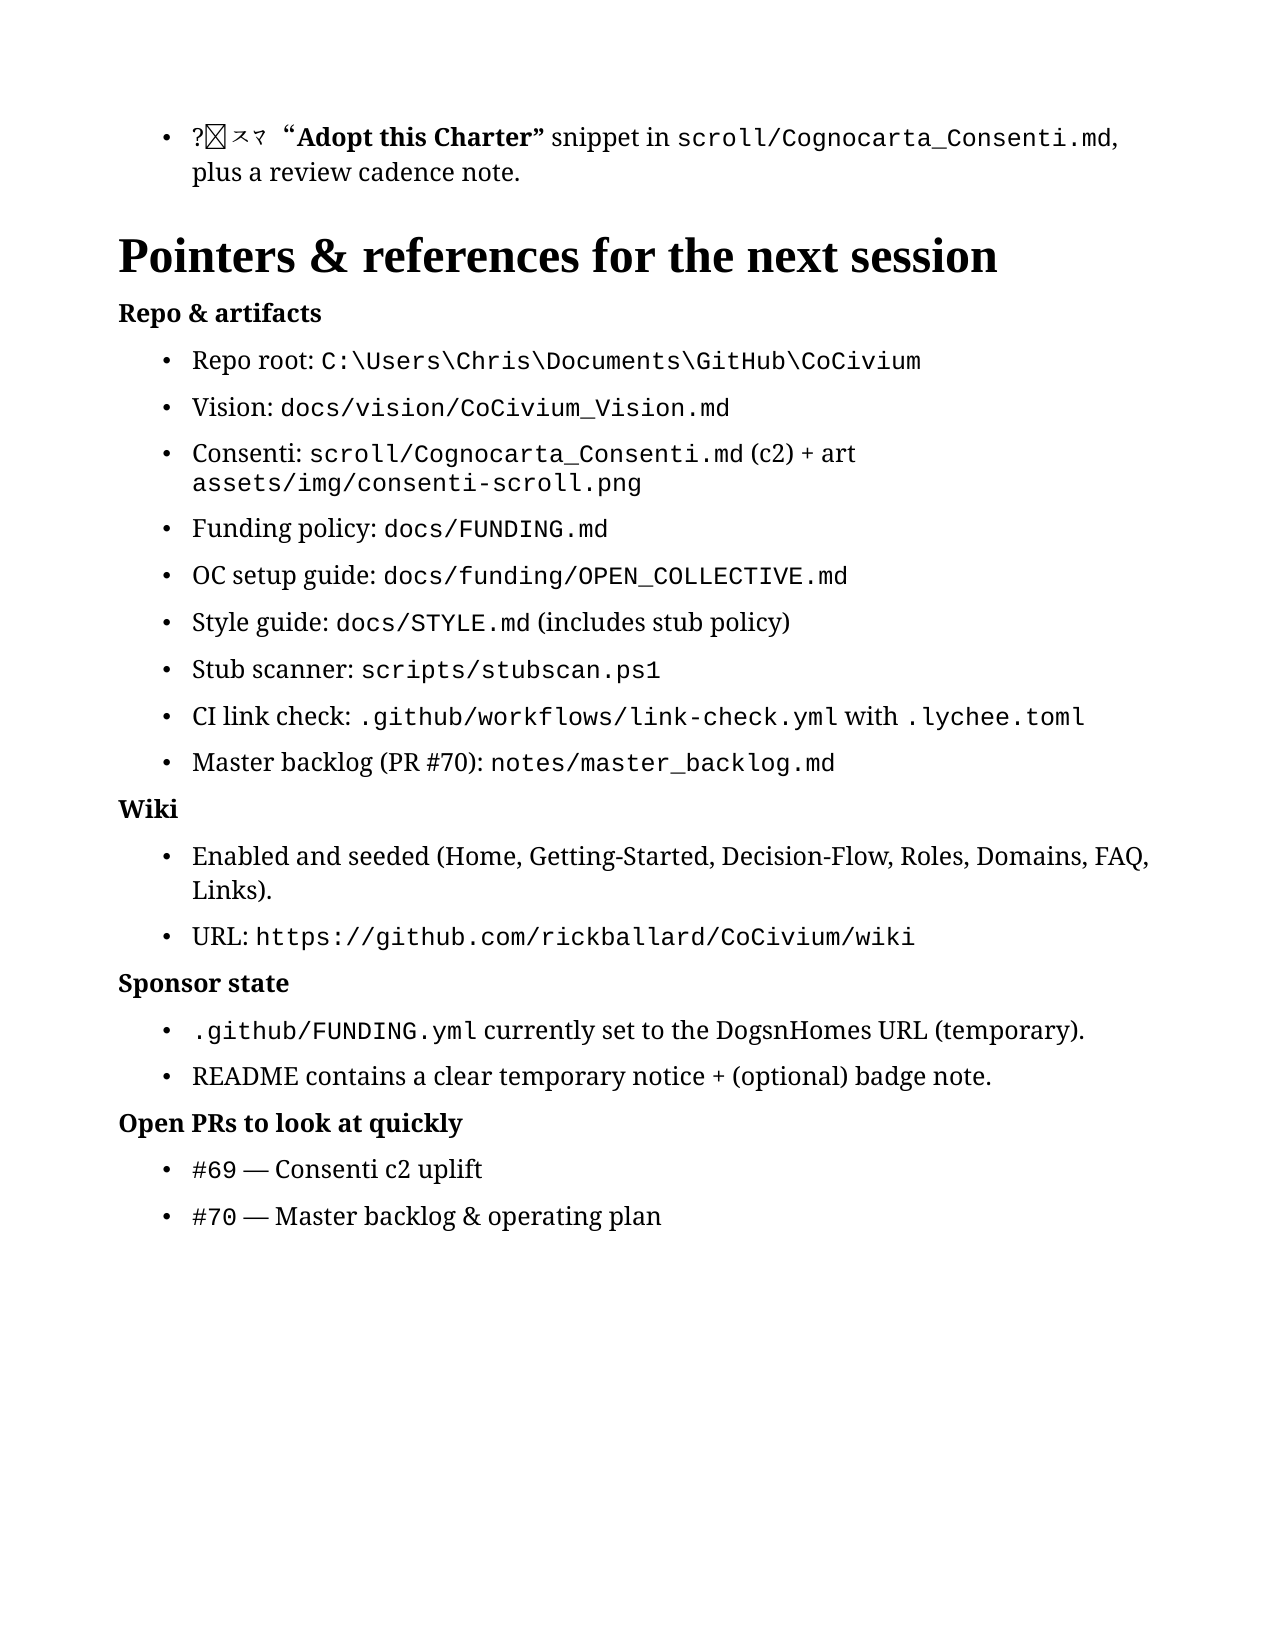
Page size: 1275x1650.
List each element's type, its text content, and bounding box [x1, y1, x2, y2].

list #69 — Consenti c2 uplift [162, 1152, 1157, 1186]
text Wiki [118, 792, 1157, 826]
list Funding policy: docs/FUNDING.md [162, 511, 1157, 545]
text Open PRs to look at quickly [118, 1106, 1157, 1140]
list Stub scanner: scripts/stubscan.ps1 [162, 651, 1157, 686]
list CI link check: .github/workflows/link-check.yml with .lychee.toml [162, 698, 1157, 732]
list Enabled and seeded (Home, Getting-Started, Decision-Flow, Roles, Domains, FAQ, Links). [162, 838, 1157, 906]
list Vision: docs/vision/CoCivium_Vision.md [162, 389, 1157, 423]
list Master backlog (PR #70): notes/master_backlog.md [162, 745, 1157, 779]
list URL: https://github.com/rickballard/CoCivium/wiki [162, 919, 1157, 953]
list Consenti: scroll/Cognocarta_Consenti.md (c2) + art assets/img/consenti-scroll.png [162, 436, 1157, 499]
text Sponsor state [118, 966, 1157, 1000]
list Style guide: docs/STYLE.md (includes stub policy) [162, 605, 1157, 639]
list ?￯ﾸﾏ “Adopt this Charter” snippet in scroll/Cognocarta_Consenti.md, plus a review cadence note. [162, 118, 1157, 188]
text Repo & artifacts [118, 296, 1157, 330]
list README contains a clear temporary notice + (optional) badge note. [162, 1059, 1157, 1093]
list #70 — Master backlog & operating plan [162, 1199, 1157, 1233]
list .github/FUNDING.yml currently set to the DogsnHomes URL (temporary). [162, 1012, 1157, 1047]
list Repo root: C:\Users\Chris\Documents\GitHub\CoCivium [162, 342, 1157, 377]
subtitle Pointers & references for the next session [118, 226, 1157, 283]
list OC setup guide: docs/funding/OPEN_COLLECTIVE.md [162, 558, 1157, 592]
